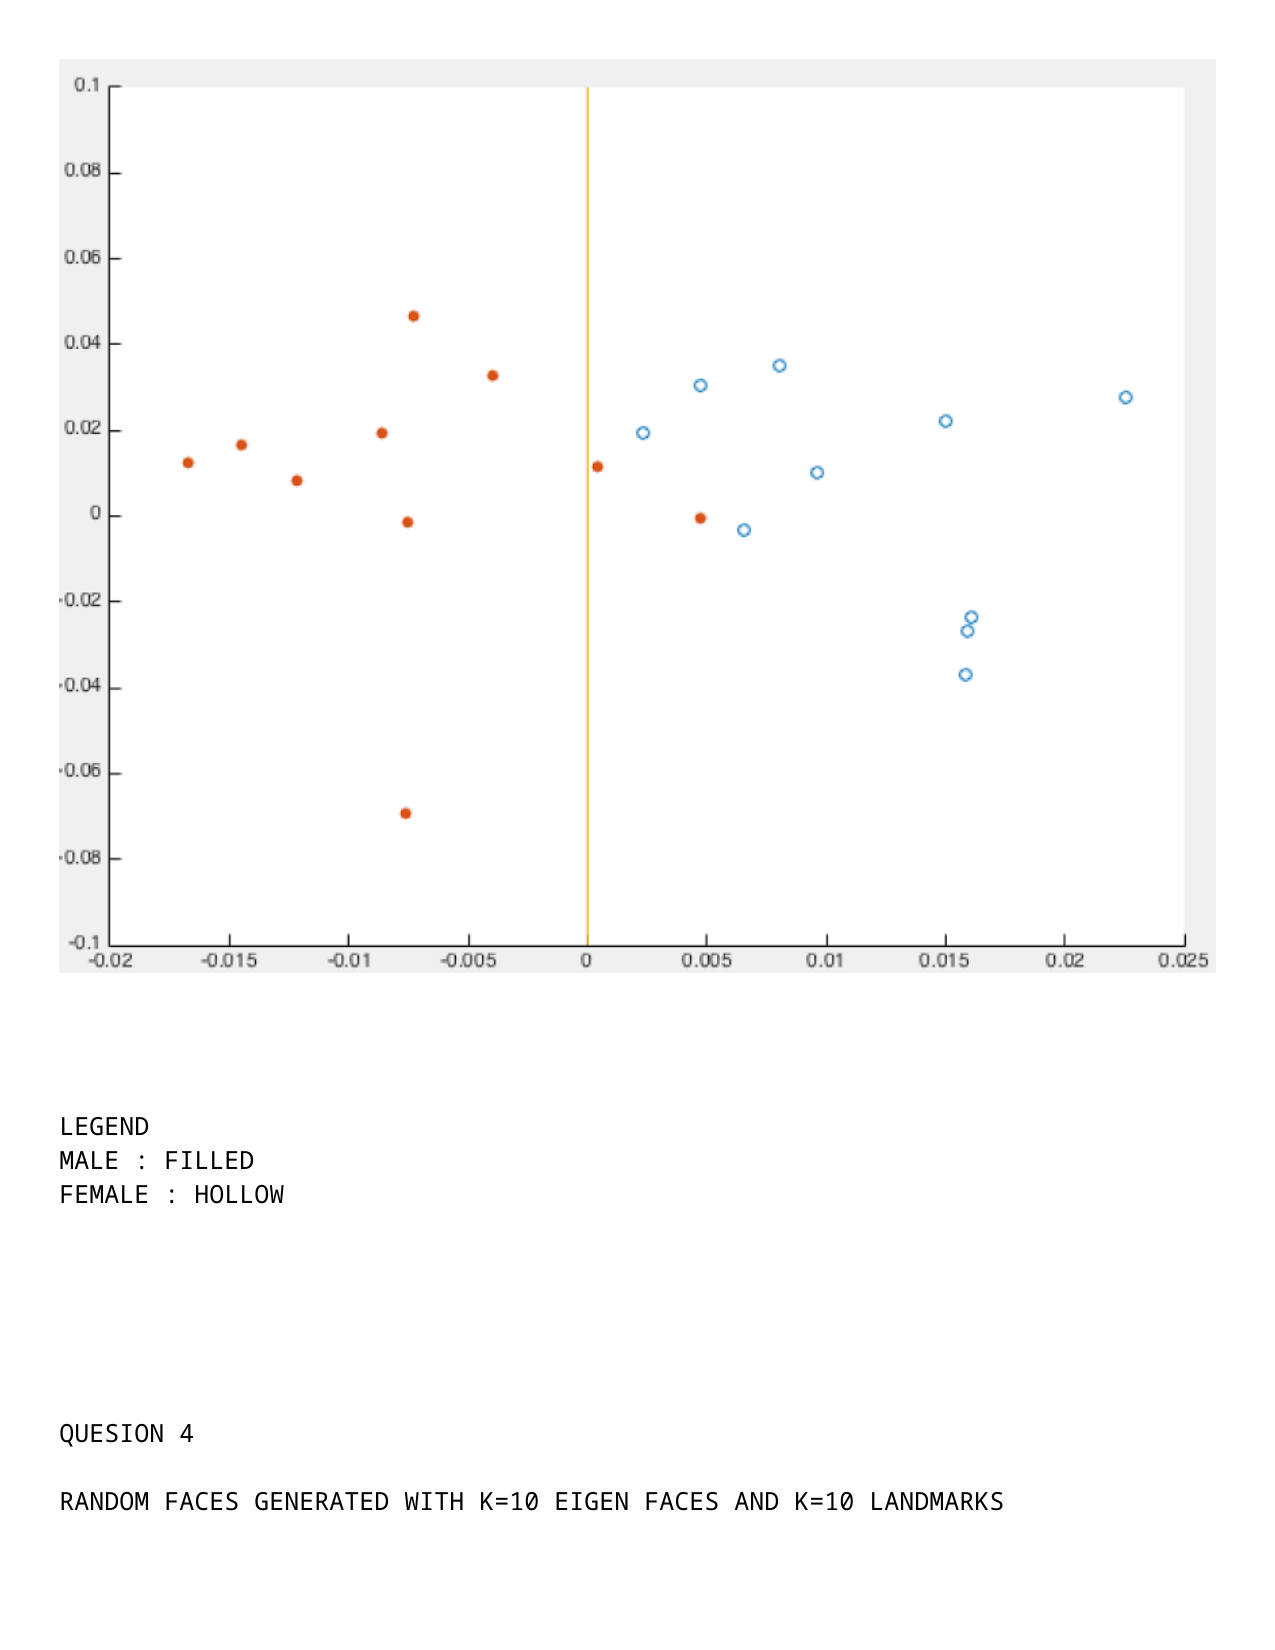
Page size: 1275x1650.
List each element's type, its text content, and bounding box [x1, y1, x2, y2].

text MALE : FILLED [59, 1143, 1216, 1177]
text RANDOM FACES GENERATED WITH K=10 EIGEN FACES AND K=10 LANDMARKS [59, 1483, 1216, 1518]
picture [59, 59, 1216, 973]
text FEMALE : HOLLOW [59, 1177, 1216, 1211]
text LEGEND [59, 1109, 1216, 1143]
text QUESION 4 [59, 1415, 1216, 1449]
